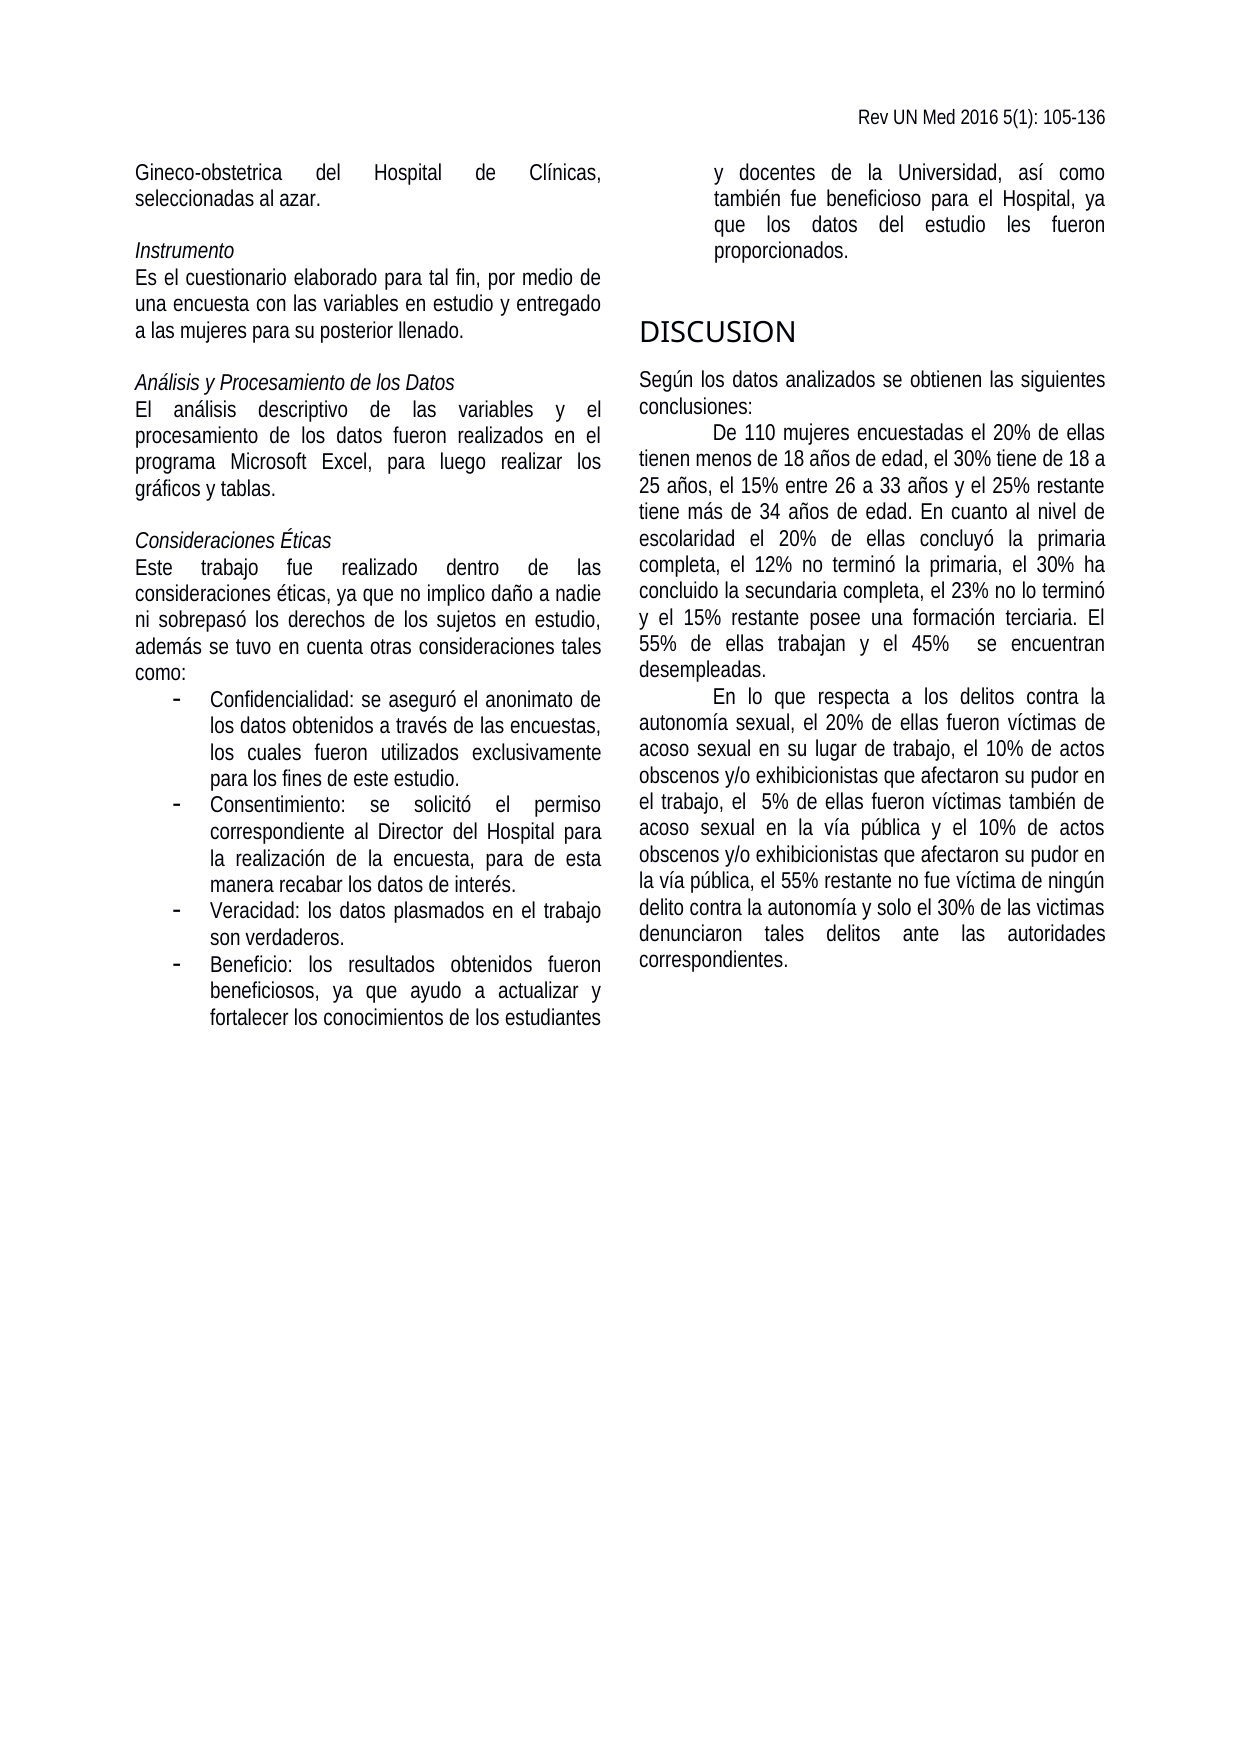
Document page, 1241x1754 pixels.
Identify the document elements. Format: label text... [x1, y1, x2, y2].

list Beneficio: los resultados obtenidos fueron beneficiosos, ya que ayudo a actualizar y fortalecer los conocimientos de los estudiantes [172, 951, 601, 1030]
text Instrumento [135, 237, 601, 264]
list Veracidad: los datos plasmados en el trabajo son verdaderos. [172, 897, 601, 951]
text En lo que respecta a los delitos contra la autonomía sexual, el 20% de ellas fueron víctimas de acoso sexual en su lugar de trabajo, el 10% de actos obscenos y/o exhibicionistas que afectaron su pudor en el trabajo, el 5% de ellas fueron víctimas también de acoso sexual en la vía pública y el 10% de actos obscenos y/o exhibicionistas que afectaron su pudor en la vía pública, el 55% restante no fue víctima de ningún delito contra la autonomía y solo el 30% de las victimas denunciaron tales delitos ante las autoridades correspondientes. [639, 683, 1106, 972]
text Gineco-obstetrica del Hospital de Clínicas, seleccionadas al azar. [135, 158, 601, 211]
list Confidencialidad: se aseguró el anonimato de los datos obtenidos a través de las encuestas, los cuales fueron utilizados exclusivamente para los fines de este estudio. [172, 686, 601, 791]
text Es el cuestionario elaborado para tal fin, por medio de una encuesta con las variables en estudio y entregado a las mujeres para su posterior llenado. [135, 264, 601, 343]
subtitle DISCUSION [639, 311, 1106, 351]
text Según los datos analizados se obtienen las siguientes conclusiones: [639, 366, 1106, 419]
text Análisis y Procesamiento de los Datos [135, 369, 601, 396]
list Consentimiento: se solicitó el permiso correspondiente al Director del Hospital para la realización de la encuesta, para de esta manera recabar los datos de interés. [172, 791, 601, 897]
text El análisis descriptivo de las variables y el procesamiento de los datos fueron realizados en el programa Microsoft Excel, para luego realizar los gráficos y tablas. [135, 396, 601, 501]
list y docentes de la Universidad, así como también fue beneficioso para el Hospital, ya que los datos del estudio les fueron proporcionados. [676, 158, 1106, 264]
text Este trabajo fue realizado dentro de las consideraciones éticas, ya que no implico daño a nadie ni sobrepasó los derechos de los sujetos en estudio, además se tuvo en cuenta otras consideraciones tales como: [135, 554, 601, 686]
text De 110 mujeres encuestadas el 20% de ellas tienen menos de 18 años de edad, el 30% tiene de 18 a 25 años, el 15% entre 26 a 33 años y el 25% restante tiene más de 34 años de edad. En cuanto al nivel de escolaridad el 20% de ellas concluyó la primaria completa, el 12% no terminó la primaria, el 30% ha concluido la secundaria completa, el 23% no lo terminó y el 15% restante posee una formación terciaria. El 55% de ellas trabajan y el 45% se encuentran desempleadas. [639, 419, 1106, 683]
text Consideraciones Éticas [135, 527, 601, 554]
